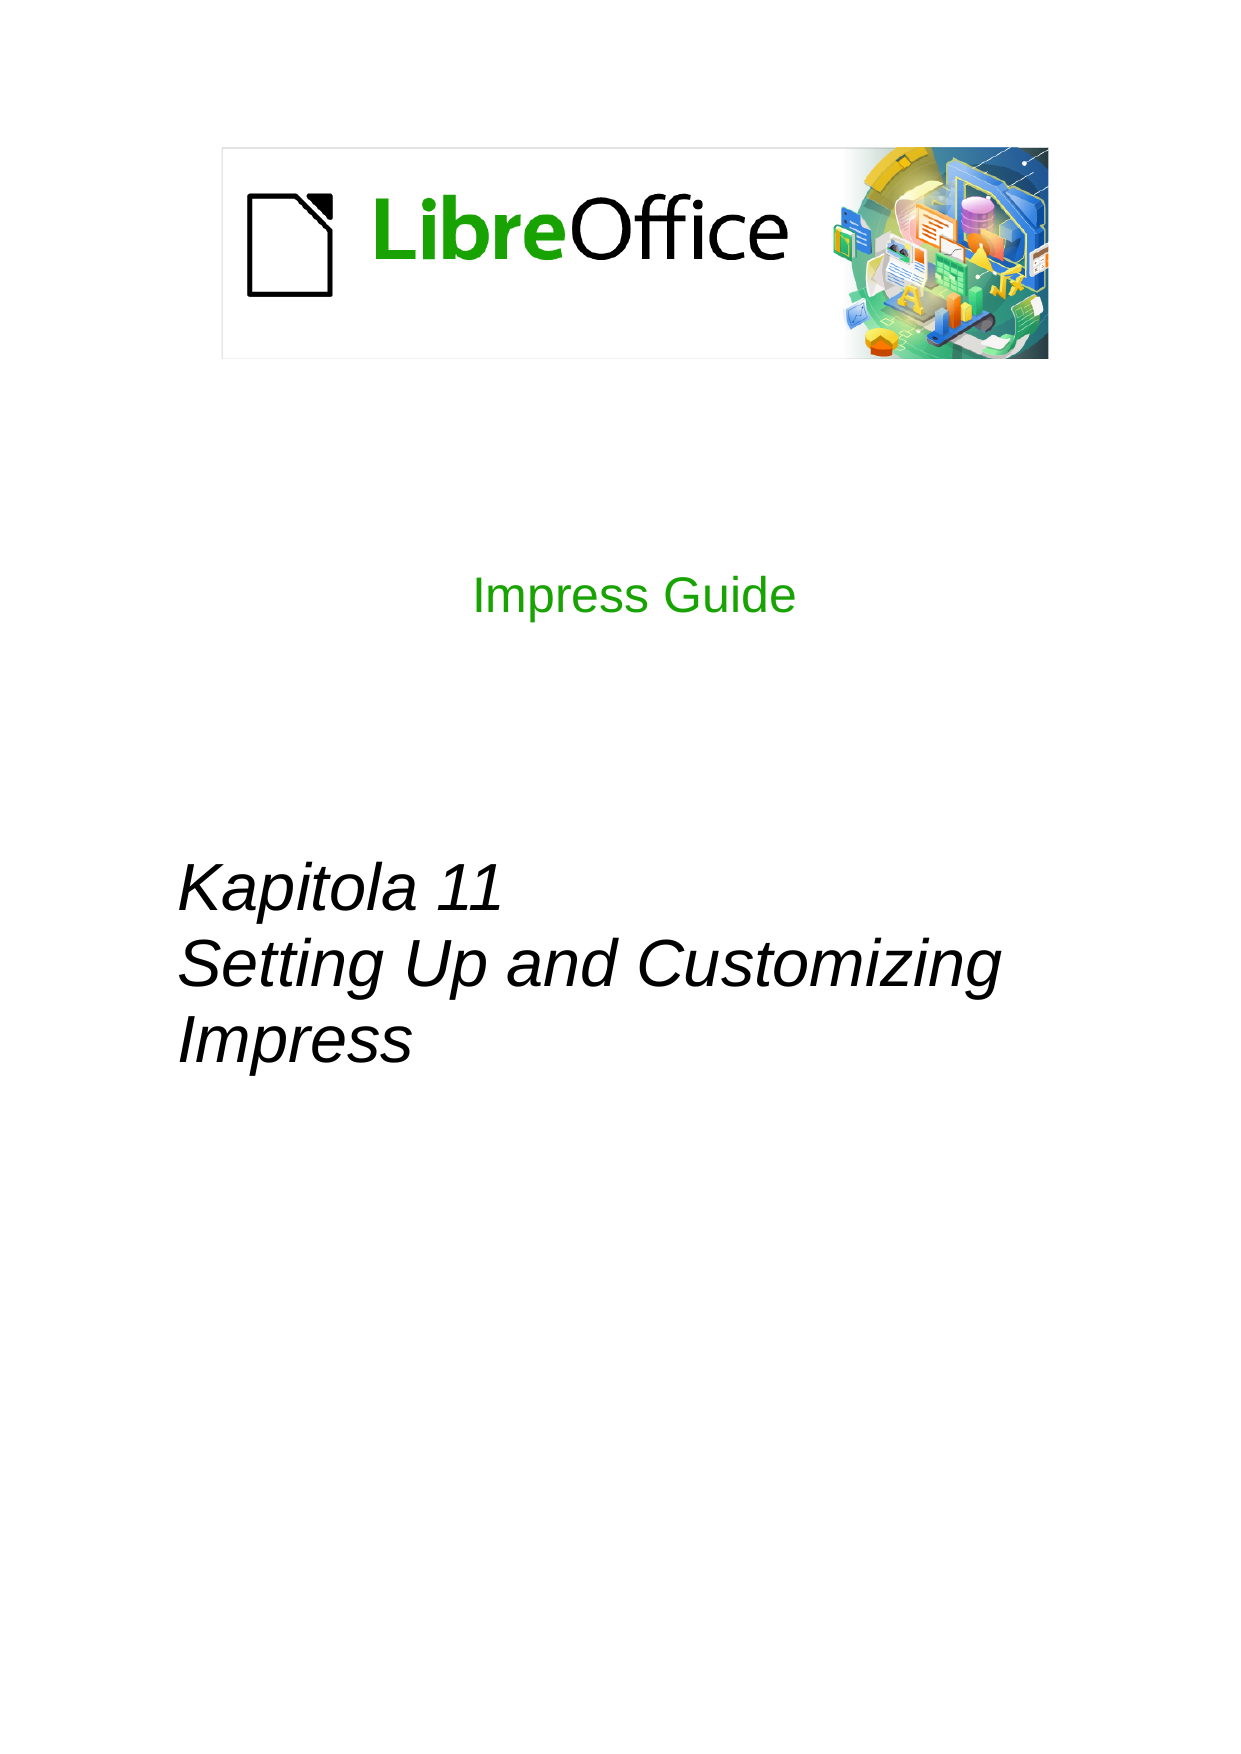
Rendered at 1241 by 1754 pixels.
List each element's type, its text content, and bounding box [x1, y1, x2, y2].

picture [221, 147, 1049, 359]
title Kapitola 11 Setting Up and Customizing Impress [177, 848, 1093, 1076]
text Průvodce programem Impress [177, 566, 1093, 623]
